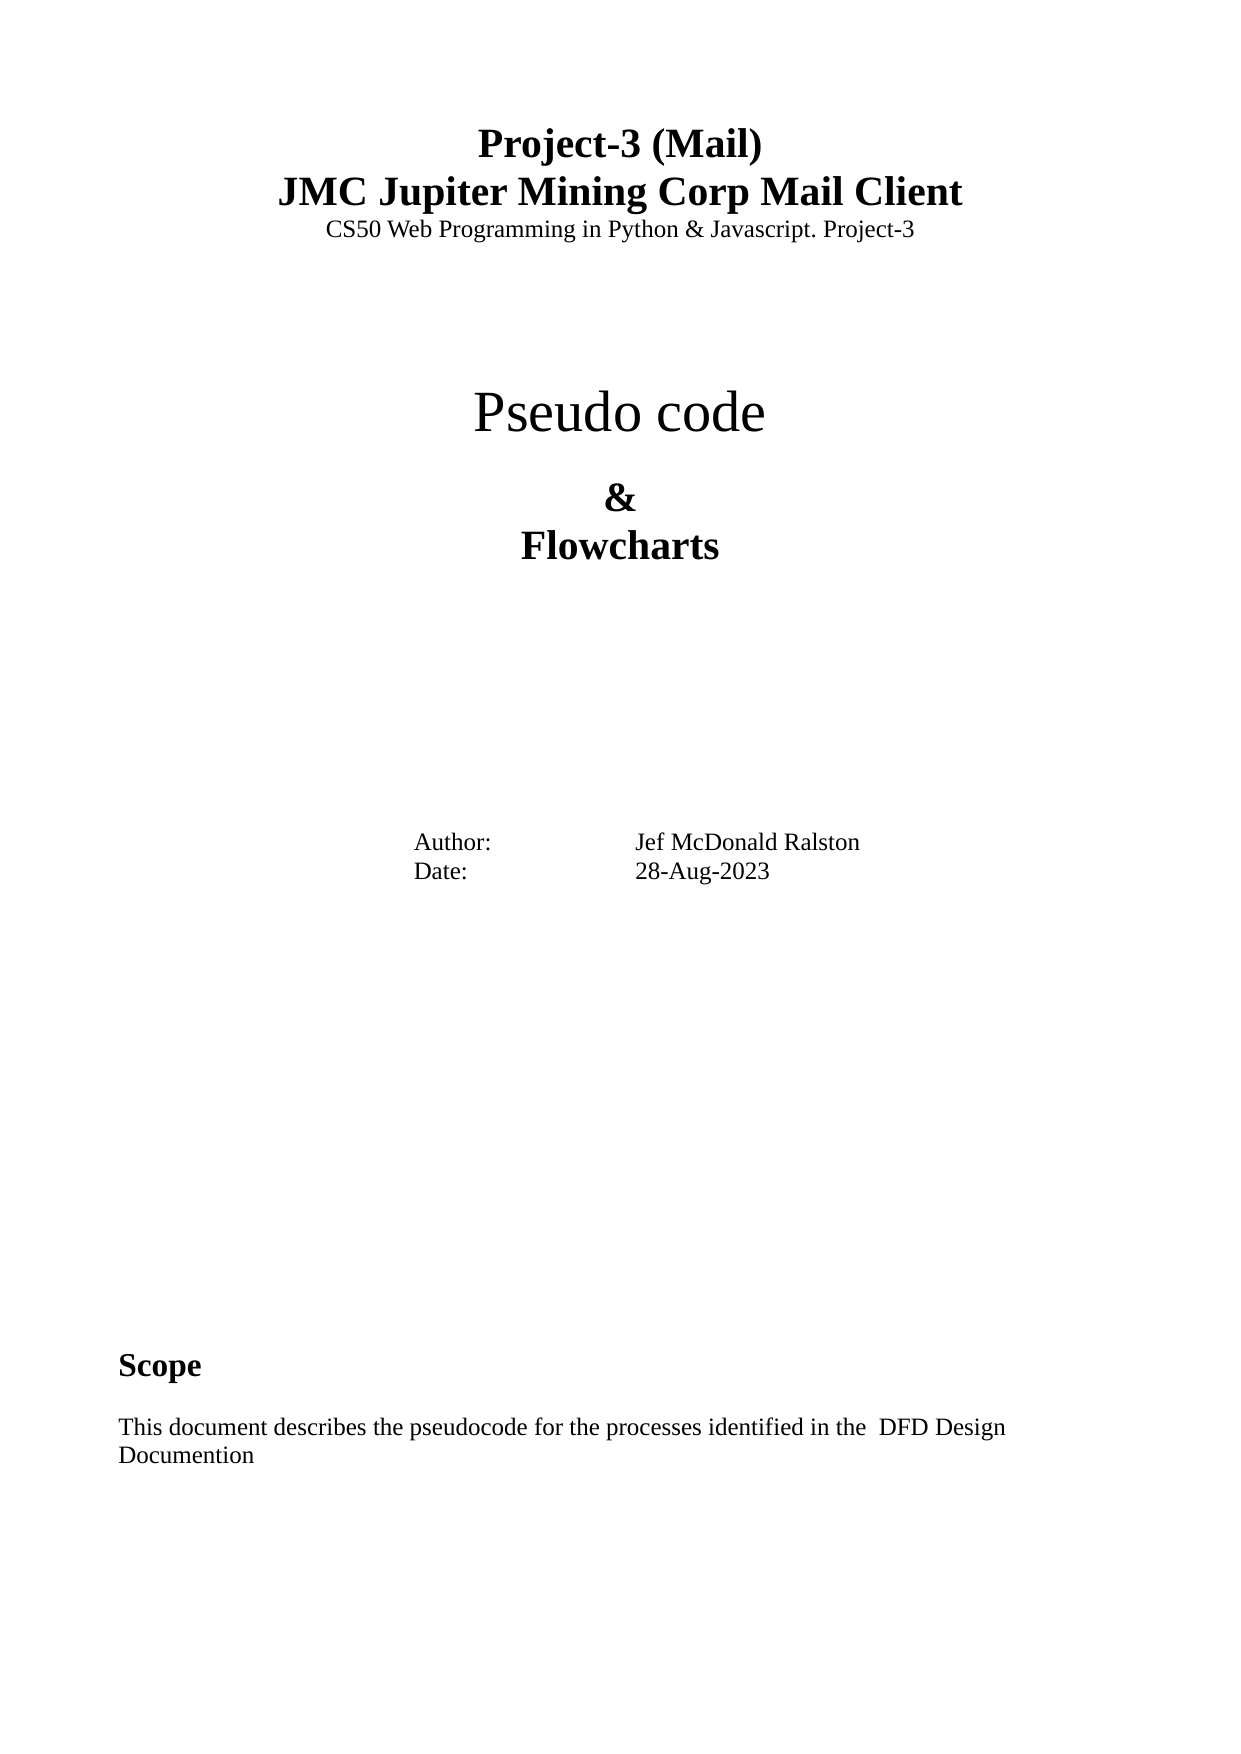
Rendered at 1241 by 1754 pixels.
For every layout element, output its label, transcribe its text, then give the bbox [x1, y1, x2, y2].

text Pseudo code [118, 377, 1122, 444]
text & [118, 473, 1122, 521]
text JMC Jupiter Mining Corp Mail Client [118, 166, 1122, 214]
text CS50 Web Programming in Python & Javascript. Project-3 [118, 214, 1122, 243]
text Scope [118, 1345, 1122, 1383]
text Date: 28-Aug-2023 [118, 856, 1122, 885]
text Author: Jef McDonald Ralston [118, 827, 1122, 856]
text Flowcharts [118, 521, 1122, 568]
text Project-3 (Mail) [118, 118, 1122, 166]
text This document describes the pseudocode for the processes identified in the DFD Design Documention [118, 1412, 1122, 1469]
